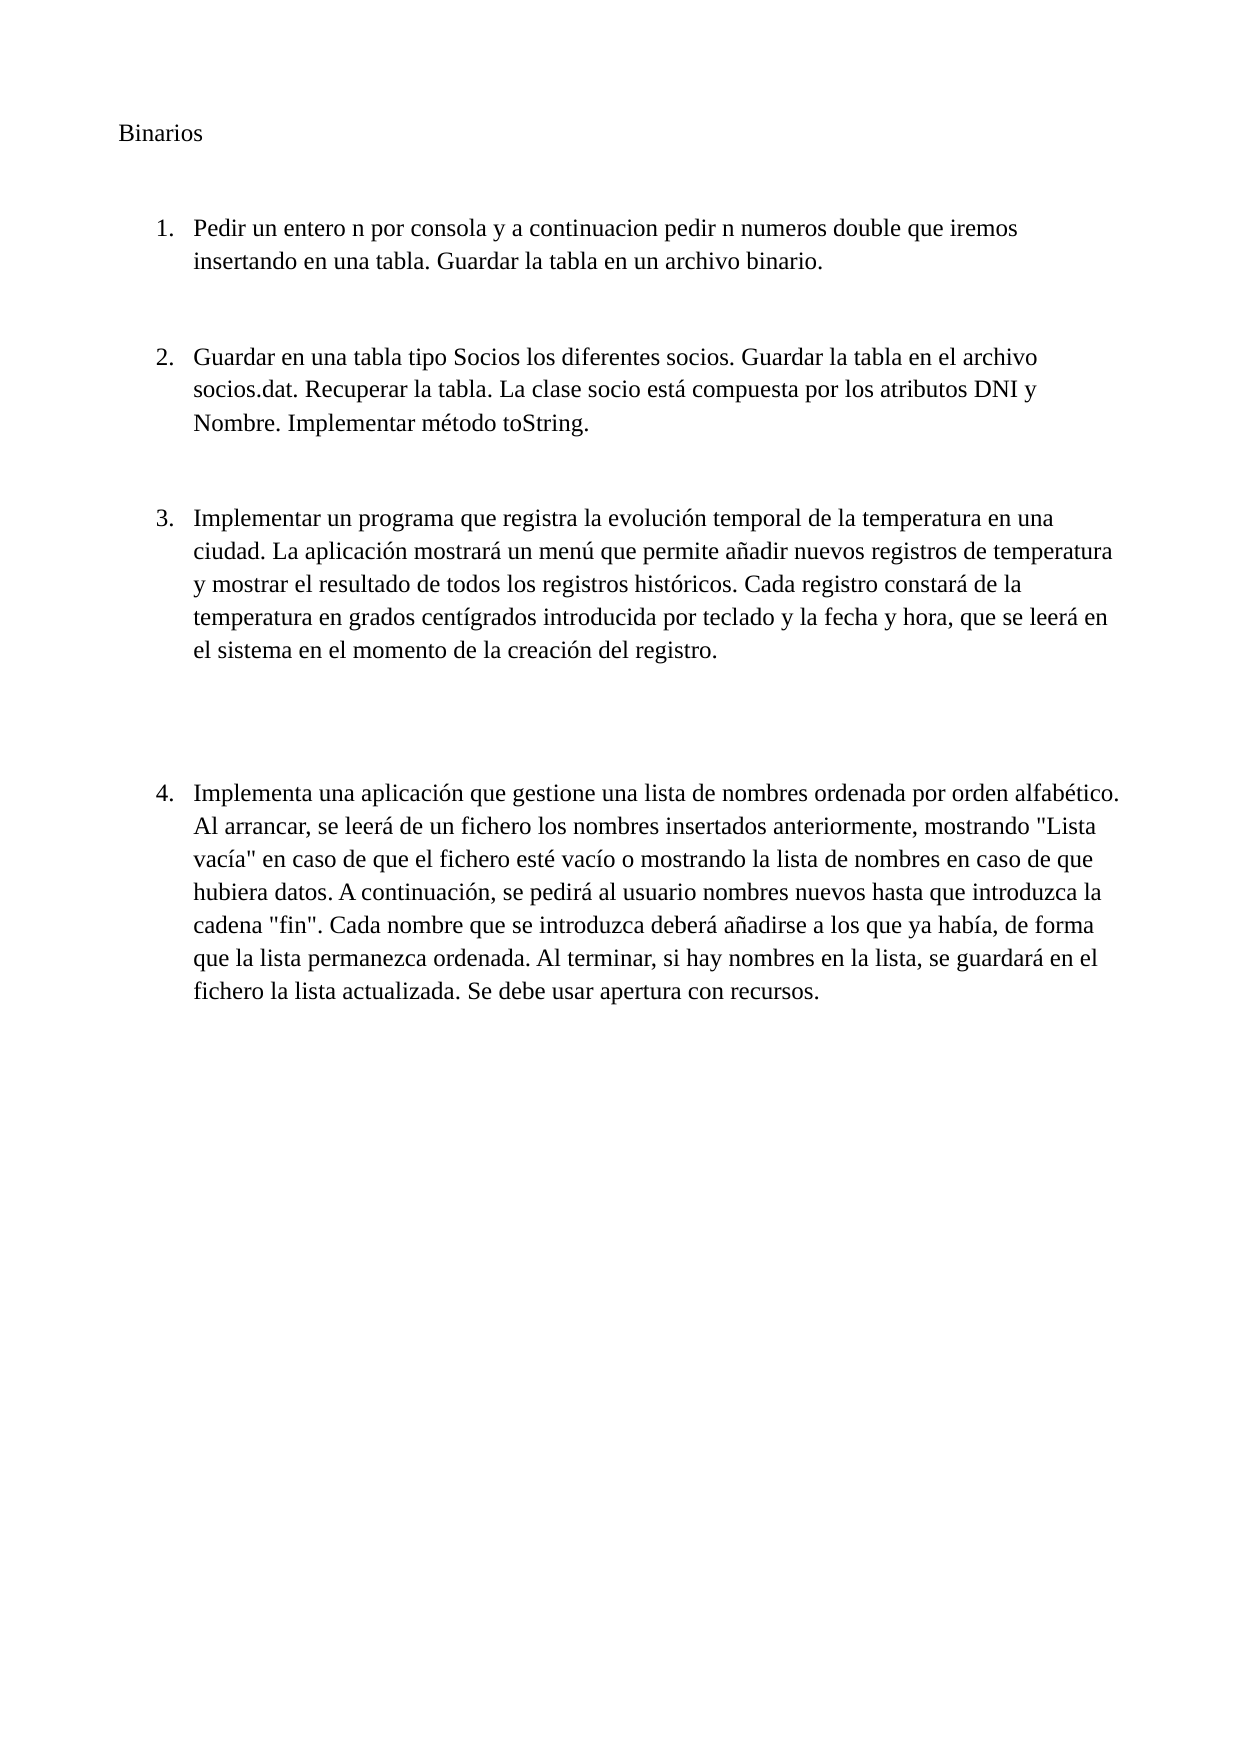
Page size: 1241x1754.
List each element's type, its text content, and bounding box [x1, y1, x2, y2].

text Binarios [118, 118, 1122, 147]
list Pedir un entero n por consola y a continuacion pedir n numeros double que iremos insertando en una tabla. Guardar la tabla en un archivo binario. [156, 213, 1122, 275]
list Implementar un programa que registra la evolución temporal de la temperatura en una ciudad. La aplicación mostrará un menú que permite añadir nuevos registros de temperatura y mostrar el resultado de todos los registros históricos. Cada registro constará de la temperatura en grados centígrados introducida por teclado y la fecha y hora, que se leerá en el sistema en el momento de la creación del registro. [156, 503, 1122, 664]
list Guardar en una tabla tipo Socios los diferentes socios. Guardar la tabla en el archivo socios.dat. Recuperar la tabla. La clase socio está compuesta por los atributos DNI y Nombre. Implementar método toString. [156, 342, 1122, 436]
list Implementa una aplicación que gestione una lista de nombres ordenada por orden alfabético. Al arrancar, se leerá de un fichero los nombres insertados anteriormente, mostrando "Lista vacía" en caso de que el fichero esté vacío o mostrando la lista de nombres en caso de que hubiera datos. A continuación, se pedirá al usuario nombres nuevos hasta que introduzca la cadena "fin". Cada nombre que se introduzca deberá añadirse a los que ya había, de forma que la lista permanezca ordenada. Al terminar, si hay nombres en la lista, se guardará en el fichero la lista actualizada. Se debe usar apertura con recursos. [156, 778, 1122, 1004]
